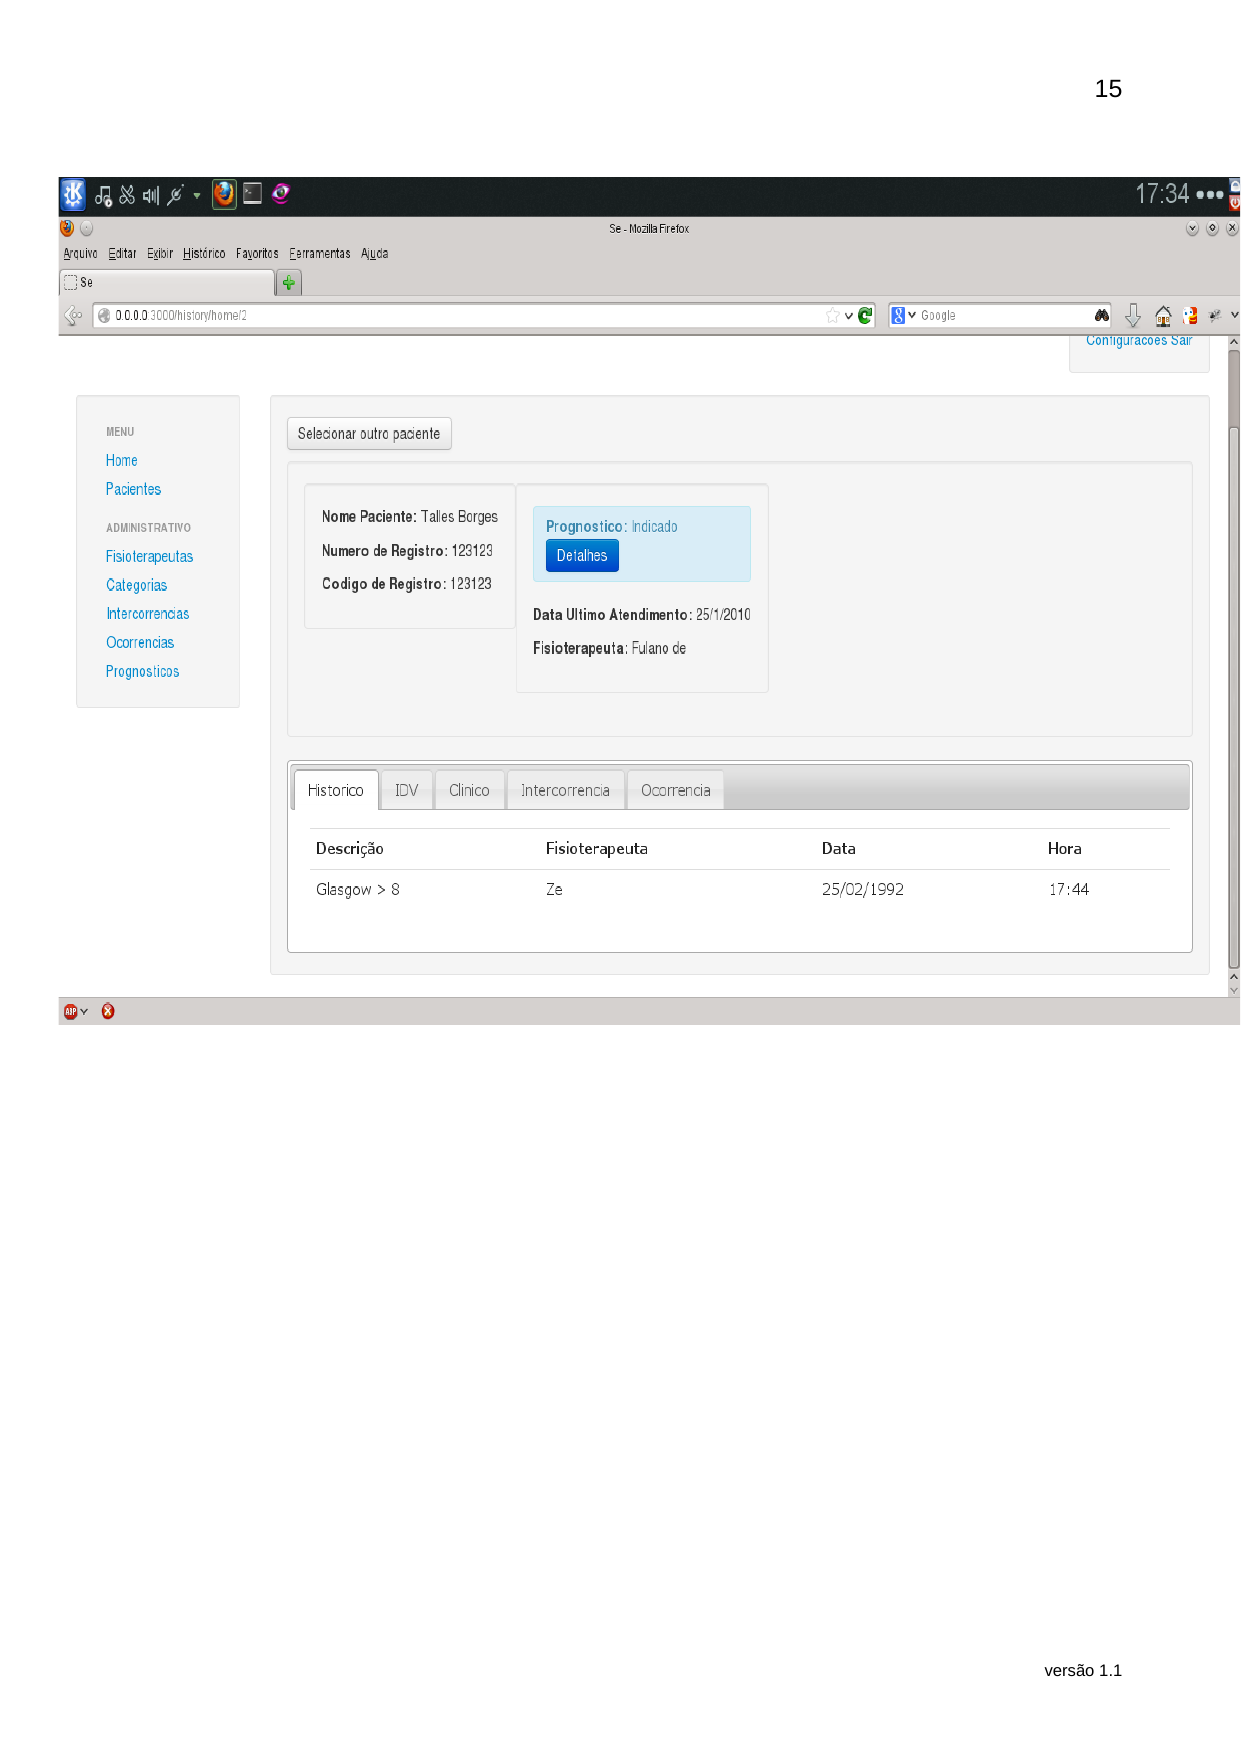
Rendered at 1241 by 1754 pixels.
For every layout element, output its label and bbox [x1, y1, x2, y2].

picture [58, 177, 1241, 1025]
